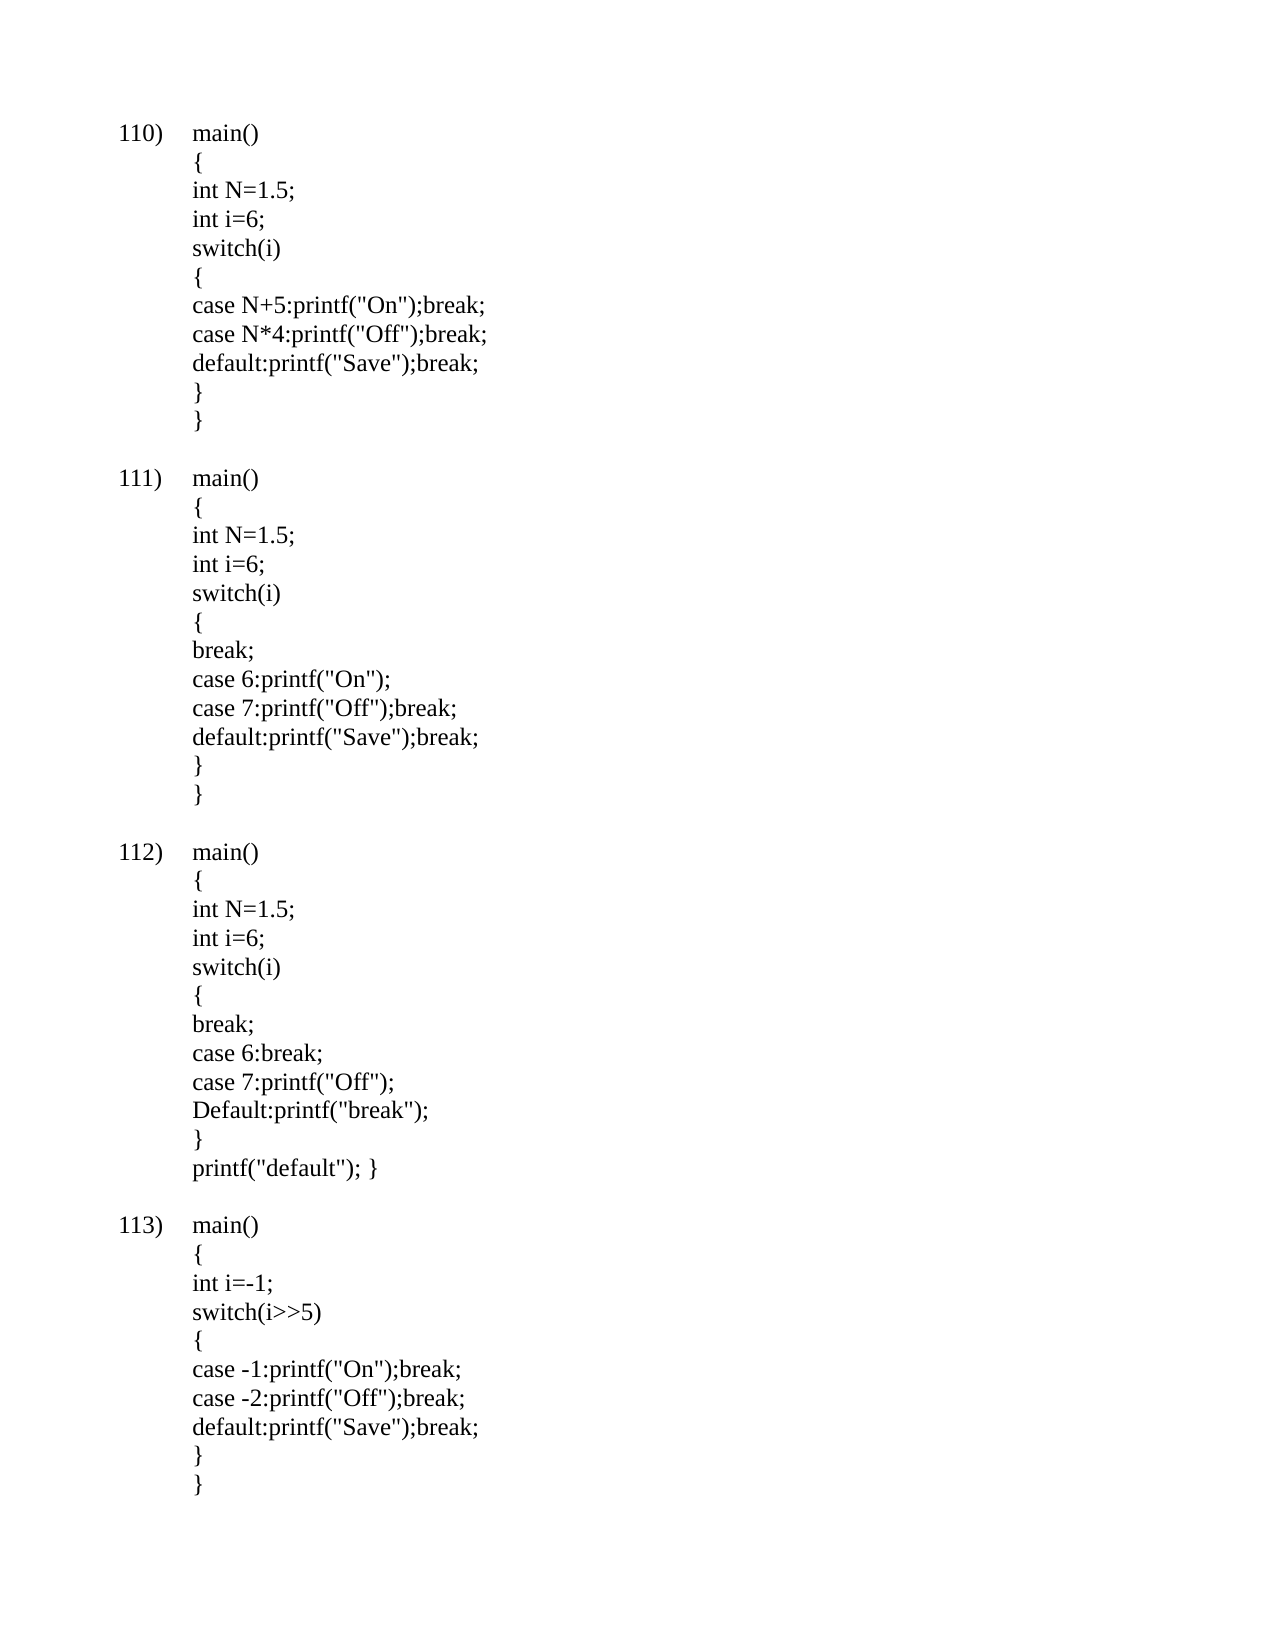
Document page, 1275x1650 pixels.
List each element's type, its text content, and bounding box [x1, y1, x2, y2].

text } [118, 779, 1157, 808]
text switch(i) [118, 952, 1157, 981]
text { [118, 981, 1157, 1009]
text 113) main() [118, 1211, 1157, 1239]
text } [118, 1124, 1157, 1153]
text int i=6; [118, 923, 1157, 952]
text } [118, 1441, 1157, 1469]
text switch(i>>5) [118, 1297, 1157, 1326]
text break; [118, 636, 1157, 664]
text { [118, 607, 1157, 636]
text case -1:printf("On");break; [118, 1354, 1157, 1383]
text case 6:printf("On"); [118, 664, 1157, 693]
text int N=1.5; [118, 521, 1157, 549]
text int i=6; [118, 549, 1157, 578]
text 112) main() [118, 837, 1157, 866]
text printf("default"); } [118, 1153, 1157, 1182]
text { [118, 1239, 1157, 1268]
text case 7:printf("Off");break; [118, 693, 1157, 722]
text { [118, 492, 1157, 521]
text int N=1.5; [118, 894, 1157, 923]
text { [118, 147, 1157, 176]
text default:printf("Save");break; [118, 1412, 1157, 1441]
text int N=1.5; [118, 176, 1157, 204]
text switch(i) [118, 233, 1157, 262]
text case N*4:printf("Off");break; [118, 319, 1157, 348]
text case N+5:printf("On");break; [118, 291, 1157, 319]
text } [118, 406, 1157, 434]
text } [118, 751, 1157, 779]
text default:printf("Save");break; [118, 722, 1157, 751]
text default:printf("Save");break; [118, 348, 1157, 377]
text case -2:printf("Off");break; [118, 1383, 1157, 1412]
text Default:printf("break"); [118, 1096, 1157, 1124]
text } [118, 377, 1157, 406]
text } [118, 1469, 1157, 1498]
text { [118, 262, 1157, 291]
text case 6:break; [118, 1038, 1157, 1067]
text break; [118, 1009, 1157, 1038]
text case 7:printf("Off"); [118, 1067, 1157, 1096]
text { [118, 1326, 1157, 1354]
text int i=-1; [118, 1268, 1157, 1297]
text switch(i) [118, 578, 1157, 607]
text { [118, 866, 1157, 894]
text 111) main() [118, 463, 1157, 492]
text 110) main() [118, 118, 1157, 147]
text int i=6; [118, 204, 1157, 233]
